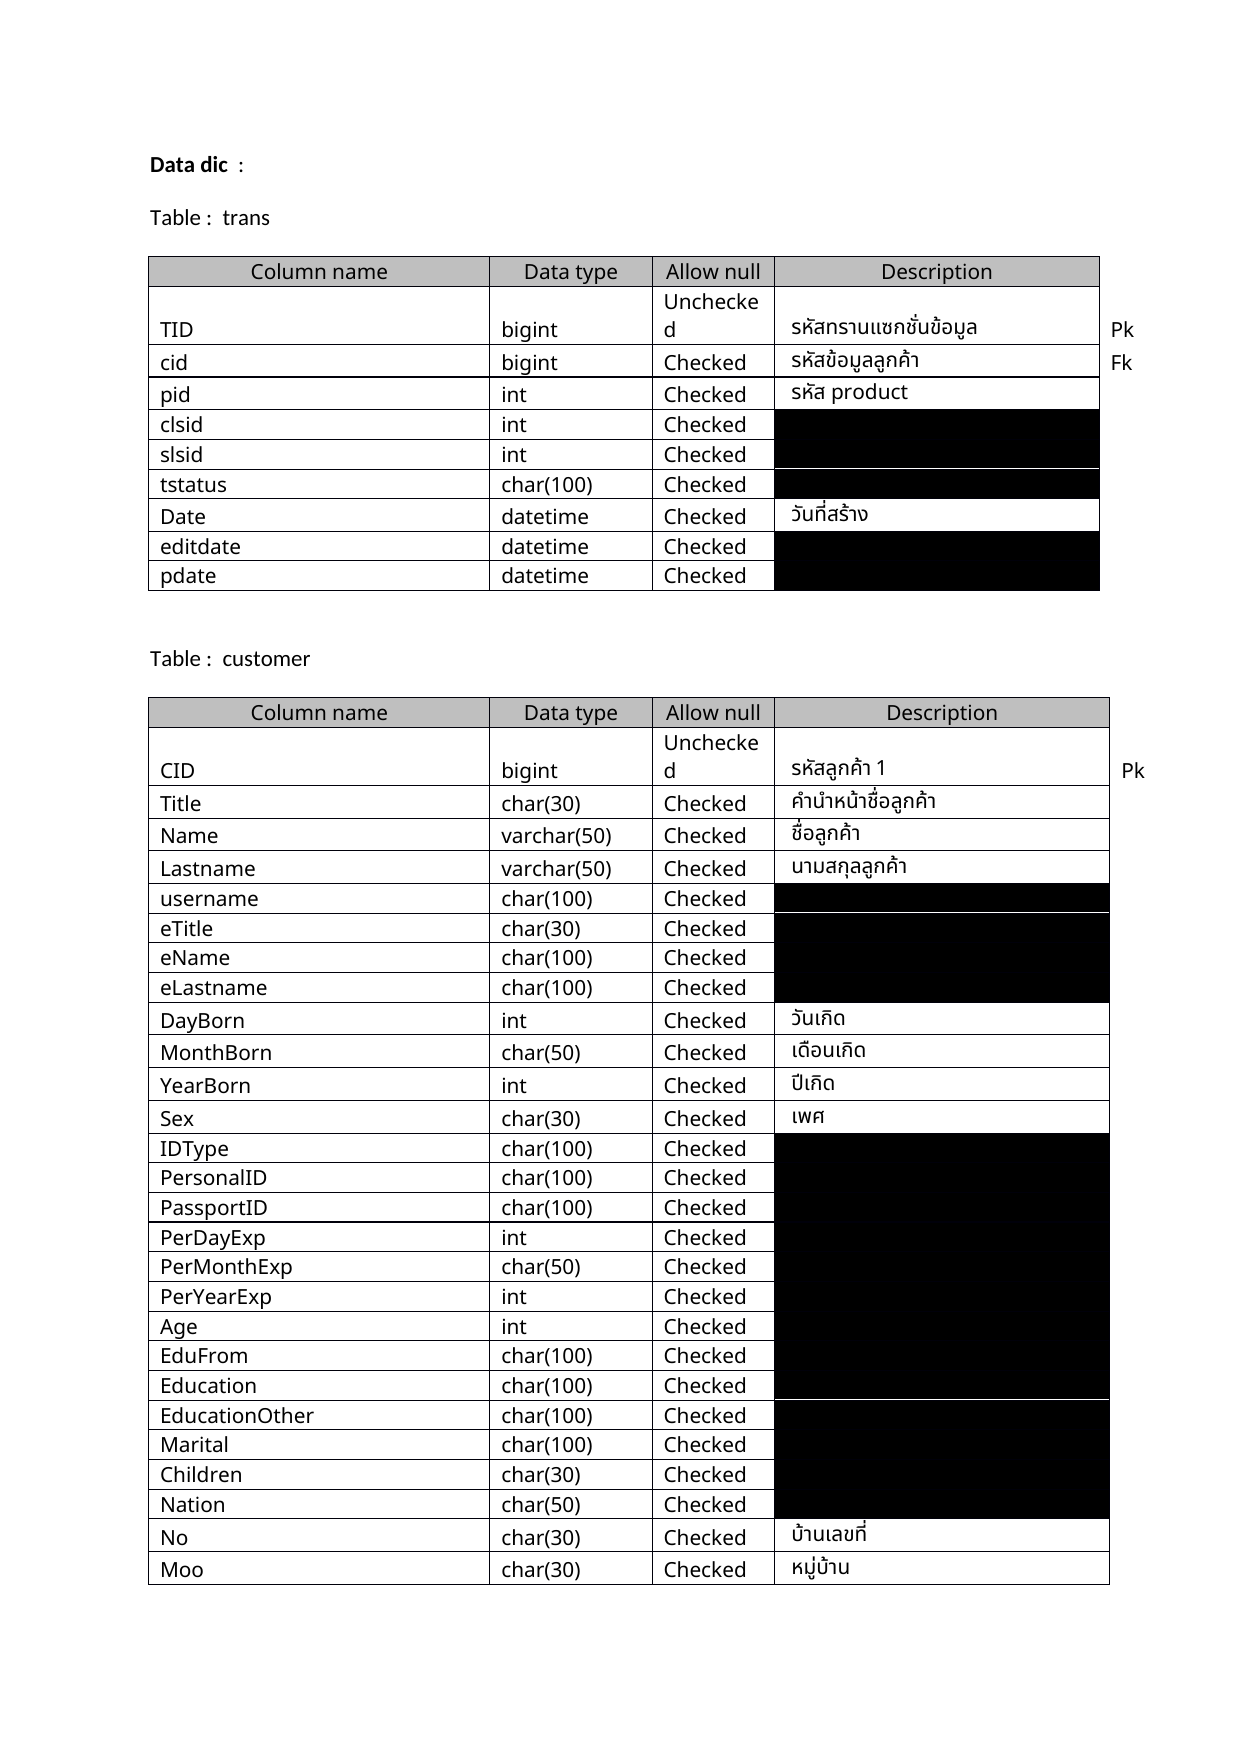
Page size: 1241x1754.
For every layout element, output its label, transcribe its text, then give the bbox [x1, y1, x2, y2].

table_cell char(100) [490, 1430, 652, 1459]
table_cell Checked [653, 470, 774, 498]
table_cell Pk [1100, 286, 1212, 344]
table_cell [775, 561, 1099, 590]
table_cell char(100) [490, 1134, 652, 1162]
table_cell datetime [490, 532, 652, 560]
table_cell Checked [653, 1341, 774, 1370]
table_cell Checked [653, 1552, 774, 1584]
table_cell bigint [490, 345, 652, 376]
table_cell [1100, 498, 1212, 531]
table_cell [775, 1460, 1109, 1489]
table_cell [1100, 560, 1212, 590]
table_cell char(100) [490, 470, 652, 498]
table_cell Checked [653, 943, 774, 972]
table_header Description [775, 257, 1099, 286]
table_cell ชื่อลูกค้า [775, 819, 1109, 850]
table_cell PassportID [149, 1193, 489, 1221]
table_cell [1110, 972, 1208, 1002]
table_cell Title [149, 786, 489, 817]
table_cell pdate [149, 561, 489, 590]
table_cell Checked [653, 1519, 774, 1551]
table_cell EducationOther [149, 1401, 489, 1429]
table_cell [1110, 1067, 1208, 1100]
table_cell [1110, 913, 1208, 942]
table_cell คำนำหน้าชื่อลูกค้า [775, 786, 1109, 817]
table_cell [775, 410, 1099, 439]
table_header Data type [490, 698, 652, 727]
table_cell วันที่สร้าง [775, 499, 1099, 531]
table_cell int [490, 1282, 652, 1311]
table_cell [1110, 883, 1208, 912]
table_cell char(50) [490, 1035, 652, 1067]
table_cell Sex [149, 1101, 489, 1132]
table_cell Marital [149, 1430, 489, 1459]
table_cell [775, 1223, 1109, 1251]
table_cell char(100) [490, 1401, 652, 1429]
table_cell Checked [653, 561, 774, 590]
table_cell No [149, 1519, 489, 1551]
table_cell บ้านเลขที่ [775, 1519, 1109, 1551]
table_cell [1100, 376, 1212, 409]
table_cell Checked [653, 1163, 774, 1192]
table_cell DayBorn [149, 1003, 489, 1034]
table_cell [1110, 1459, 1208, 1489]
table_cell eName [149, 943, 489, 972]
table_cell char(100) [490, 1371, 652, 1399]
table_cell Checked [653, 440, 774, 468]
table_cell char(50) [490, 1252, 652, 1281]
table_cell Fk [1100, 344, 1212, 376]
table_cell Checked [653, 1371, 774, 1399]
table_cell Checked [653, 973, 774, 1002]
table_cell [775, 1312, 1109, 1340]
table_cell ปีเกิด [775, 1068, 1109, 1100]
table_cell Education [149, 1371, 489, 1399]
table_cell char(30) [490, 914, 652, 942]
table_cell [775, 1430, 1109, 1459]
table_cell [775, 914, 1109, 942]
table_cell Checked [653, 1134, 774, 1162]
table_cell PerYearExp [149, 1282, 489, 1311]
table_cell [1110, 1489, 1208, 1518]
table_cell รหัสลูกค้า1 [775, 728, 1109, 785]
table_cell Checked [653, 914, 774, 942]
table_cell editdate [149, 532, 489, 560]
table_cell eTitle [149, 914, 489, 942]
table_cell [775, 1371, 1109, 1399]
table_cell [775, 1341, 1109, 1370]
table_cell username [149, 884, 489, 912]
table_cell [775, 1193, 1109, 1221]
table_cell slsid [149, 440, 489, 468]
table_cell [1110, 1281, 1208, 1311]
table_cell Checked [653, 1035, 774, 1067]
table_cell Pk [1110, 727, 1208, 785]
table_header [1100, 256, 1212, 286]
table_cell varchar(50) [490, 851, 652, 883]
table_cell [1110, 1311, 1208, 1340]
table_cell [1110, 818, 1208, 850]
table_cell [1110, 1370, 1208, 1399]
table_cell [1110, 1221, 1208, 1251]
table_cell datetime [490, 561, 652, 590]
table_header Allow null [653, 698, 774, 727]
table_cell [775, 470, 1099, 498]
table_cell char(100) [490, 884, 652, 912]
table_cell MonthBorn [149, 1035, 489, 1067]
table_cell int [490, 378, 652, 409]
table_cell [775, 1282, 1109, 1311]
table_cell int [490, 1068, 652, 1100]
table_cell char(100) [490, 1193, 652, 1221]
table_cell IDType [149, 1134, 489, 1162]
table_cell Checked [653, 819, 774, 850]
table_cell [775, 1252, 1109, 1281]
table_cell รหัสข้อมูลลูกค้า [775, 345, 1099, 376]
table_cell เดือนเกิด [775, 1035, 1109, 1067]
table_cell PerMonthExp [149, 1252, 489, 1281]
table_cell Checked [653, 1490, 774, 1518]
table_cell [1110, 1162, 1208, 1192]
table_cell Checked [653, 884, 774, 912]
table_cell Checked [653, 345, 774, 376]
table_cell [1110, 1400, 1208, 1429]
table_cell Lastname [149, 851, 489, 883]
table_cell PersonalID [149, 1163, 489, 1192]
table_cell CID [149, 728, 489, 785]
table_cell Checked [653, 786, 774, 817]
table_cell [1110, 850, 1208, 883]
table_cell char(100) [490, 1341, 652, 1370]
table_cell [1110, 1251, 1208, 1281]
table_cell PerDayExp [149, 1223, 489, 1251]
table_cell Children [149, 1460, 489, 1489]
table_cell Unchecked [653, 728, 774, 785]
table_cell Checked [653, 851, 774, 883]
table_cell [775, 943, 1109, 972]
table_cell [1110, 1100, 1208, 1132]
table_cell [775, 884, 1109, 912]
table_cell bigint [490, 287, 652, 344]
text Data dic : [150, 150, 1090, 178]
table_cell [1110, 1002, 1208, 1034]
table_header Description [775, 698, 1109, 727]
table_cell char(50) [490, 1490, 652, 1518]
table_cell char(100) [490, 1163, 652, 1192]
table_cell Checked [653, 1282, 774, 1311]
table_cell รหัสทรานแซกชั่นข้อมูล [775, 287, 1099, 344]
table_cell int [490, 1312, 652, 1340]
table_cell eLastname [149, 973, 489, 1002]
table_cell [1110, 942, 1208, 972]
table_cell Checked [653, 378, 774, 409]
table_cell char(30) [490, 786, 652, 817]
table_cell Checked [653, 1252, 774, 1281]
table_cell char(30) [490, 1552, 652, 1584]
table_cell char(100) [490, 973, 652, 1002]
table_cell Checked [653, 499, 774, 531]
table_cell int [490, 1003, 652, 1034]
table_cell Checked [653, 1401, 774, 1429]
table_cell หมู่บ้าน [775, 1552, 1109, 1584]
table_cell char(30) [490, 1519, 652, 1551]
table_cell [1100, 409, 1212, 439]
text Table : trans [150, 203, 1090, 231]
table_cell [775, 973, 1109, 1002]
table_cell [1110, 1034, 1208, 1067]
table_cell [775, 1163, 1109, 1192]
table_cell รหัส product [775, 378, 1099, 409]
table_cell [775, 532, 1099, 560]
table_cell Checked [653, 1223, 774, 1251]
table_header Allow null [653, 257, 774, 286]
table_cell วันเกิด [775, 1003, 1109, 1034]
table_cell [1110, 785, 1208, 817]
table_header [1110, 697, 1208, 727]
table_cell pid [149, 378, 489, 409]
table_cell char(30) [490, 1460, 652, 1489]
table_cell Checked [653, 1068, 774, 1100]
table_cell Unchecked [653, 287, 774, 344]
table_header Column name [149, 698, 489, 727]
table_cell Checked [653, 532, 774, 560]
table_cell [1110, 1340, 1208, 1370]
table_cell int [490, 440, 652, 468]
table_cell bigint [490, 728, 652, 785]
table_cell char(100) [490, 943, 652, 972]
table_cell [775, 1401, 1109, 1429]
table_cell Checked [653, 1193, 774, 1221]
table_cell Checked [653, 1003, 774, 1034]
table_cell [1110, 1133, 1208, 1162]
table_cell [1100, 531, 1212, 560]
table_cell int [490, 1223, 652, 1251]
table_cell EduFrom [149, 1341, 489, 1370]
table_cell Name [149, 819, 489, 850]
table_cell Checked [653, 1101, 774, 1132]
table_cell Nation [149, 1490, 489, 1518]
table_cell cid [149, 345, 489, 376]
table_cell TID [149, 287, 489, 344]
table_cell datetime [490, 499, 652, 531]
table_header Data type [490, 257, 652, 286]
table_cell clsid [149, 410, 489, 439]
table_cell YearBorn [149, 1068, 489, 1100]
table_cell [1110, 1192, 1208, 1221]
table_cell Date [149, 499, 489, 531]
table_cell int [490, 410, 652, 439]
table_cell [1100, 439, 1212, 468]
table_cell Moo [149, 1552, 489, 1584]
table_cell Checked [653, 1430, 774, 1459]
table_cell [775, 1490, 1109, 1518]
table_cell Checked [653, 1312, 774, 1340]
table_cell tstatus [149, 470, 489, 498]
table_cell [1110, 1518, 1208, 1551]
table_cell [775, 440, 1099, 468]
table_cell นามสกุลลูกค้า [775, 851, 1109, 883]
text Table : customer [150, 644, 1110, 672]
table_header Column name [149, 257, 489, 286]
table_cell เพศ [775, 1101, 1109, 1132]
table_cell [1110, 1429, 1208, 1459]
table_cell Age [149, 1312, 489, 1340]
table_cell varchar(50) [490, 819, 652, 850]
table_cell Checked [653, 1460, 774, 1489]
table_cell [775, 1134, 1109, 1162]
table_cell char(30) [490, 1101, 652, 1132]
table_cell Checked [653, 410, 774, 439]
table_cell [1110, 1551, 1208, 1584]
table_cell [1100, 469, 1212, 498]
